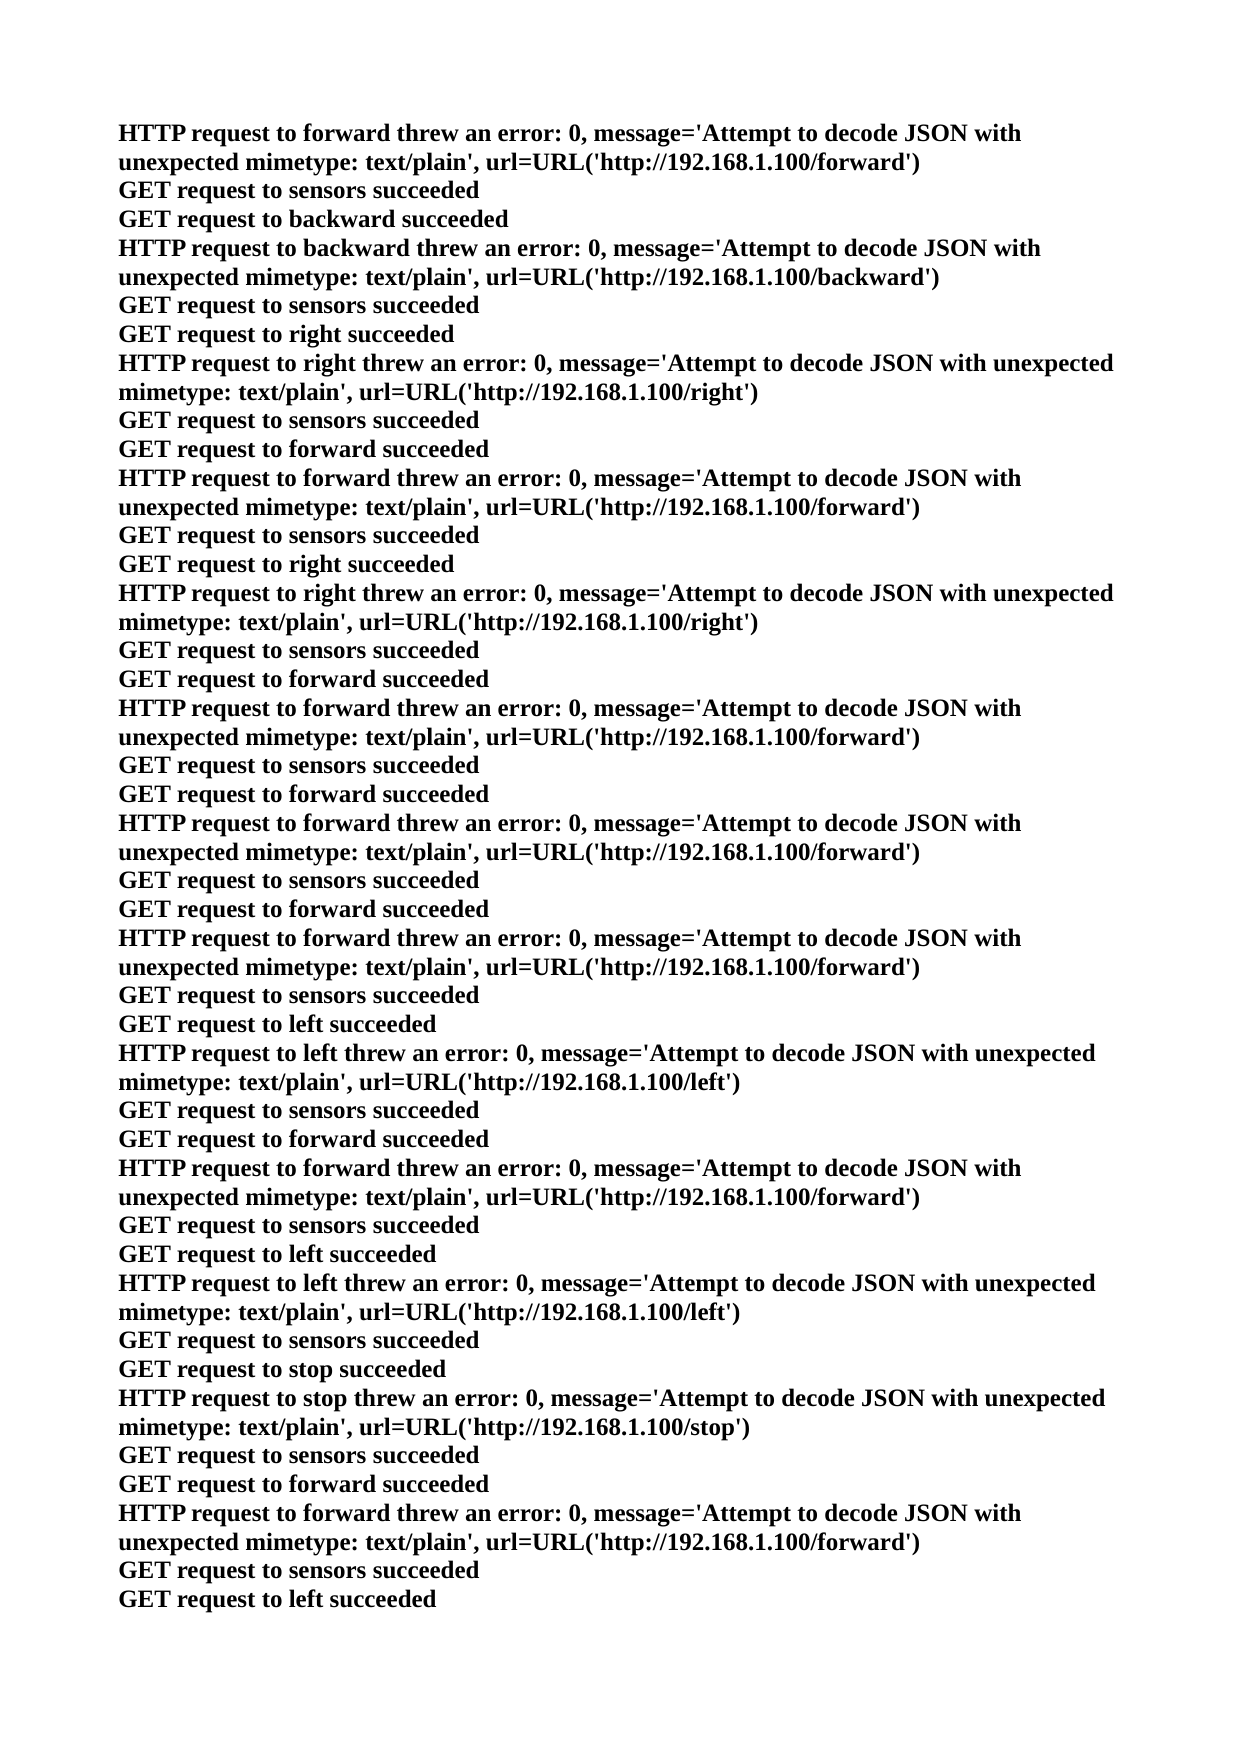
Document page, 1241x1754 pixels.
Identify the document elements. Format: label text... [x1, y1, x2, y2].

text GET request to sensors succeeded [118, 1096, 1122, 1124]
text GET request to sensors succeeded [118, 291, 1122, 319]
text HTTP request to left threw an error: 0, message='Attempt to decode JSON with unexpected mimetype: text/plain', url=URL('http://192.168.1.100/left') [118, 1038, 1122, 1096]
text GET request to forward succeeded [118, 1124, 1122, 1153]
text GET request to right succeeded [118, 319, 1122, 348]
text HTTP request to forward threw an error: 0, message='Attempt to decode JSON with unexpected mimetype: text/plain', url=URL('http://192.168.1.100/forward') [118, 808, 1122, 866]
text GET request to left succeeded [118, 1009, 1122, 1038]
text GET request to sensors succeeded [118, 176, 1122, 204]
text GET request to forward succeeded [118, 434, 1122, 463]
text GET request to left succeeded [118, 1239, 1122, 1268]
text GET request to forward succeeded [118, 664, 1122, 693]
text GET request to backward succeeded [118, 204, 1122, 233]
text HTTP request to forward threw an error: 0, message='Attempt to decode JSON with unexpected mimetype: text/plain', url=URL('http://192.168.1.100/forward') [118, 118, 1122, 176]
text GET request to sensors succeeded [118, 751, 1122, 779]
text GET request to sensors succeeded [118, 636, 1122, 664]
text GET request to forward succeeded [118, 894, 1122, 923]
text HTTP request to right threw an error: 0, message='Attempt to decode JSON with unexpected mimetype: text/plain', url=URL('http://192.168.1.100/right') [118, 578, 1122, 636]
text GET request to sensors succeeded [118, 521, 1122, 549]
text GET request to sensors succeeded [118, 866, 1122, 894]
text GET request to forward succeeded [118, 1469, 1122, 1498]
text HTTP request to forward threw an error: 0, message='Attempt to decode JSON with unexpected mimetype: text/plain', url=URL('http://192.168.1.100/forward') [118, 693, 1122, 751]
text GET request to forward succeeded [118, 779, 1122, 808]
text GET request to right succeeded [118, 549, 1122, 578]
text HTTP request to forward threw an error: 0, message='Attempt to decode JSON with unexpected mimetype: text/plain', url=URL('http://192.168.1.100/forward') [118, 463, 1122, 521]
text HTTP request to forward threw an error: 0, message='Attempt to decode JSON with unexpected mimetype: text/plain', url=URL('http://192.168.1.100/forward') [118, 1153, 1122, 1211]
text HTTP request to left threw an error: 0, message='Attempt to decode JSON with unexpected mimetype: text/plain', url=URL('http://192.168.1.100/left') [118, 1268, 1122, 1326]
text GET request to stop succeeded [118, 1354, 1122, 1383]
text HTTP request to forward threw an error: 0, message='Attempt to decode JSON with unexpected mimetype: text/plain', url=URL('http://192.168.1.100/forward') [118, 923, 1122, 981]
text GET request to sensors succeeded [118, 1556, 1122, 1584]
text HTTP request to backward threw an error: 0, message='Attempt to decode JSON with unexpected mimetype: text/plain', url=URL('http://192.168.1.100/backward') [118, 233, 1122, 291]
text GET request to sensors succeeded [118, 1326, 1122, 1354]
text HTTP request to forward threw an error: 0, message='Attempt to decode JSON with unexpected mimetype: text/plain', url=URL('http://192.168.1.100/forward') [118, 1498, 1122, 1556]
text GET request to sensors succeeded [118, 981, 1122, 1009]
text HTTP request to right threw an error: 0, message='Attempt to decode JSON with unexpected mimetype: text/plain', url=URL('http://192.168.1.100/right') [118, 348, 1122, 406]
text GET request to sensors succeeded [118, 406, 1122, 434]
text GET request to left succeeded [118, 1584, 1122, 1613]
text GET request to sensors succeeded [118, 1441, 1122, 1469]
text GET request to sensors succeeded [118, 1211, 1122, 1239]
text HTTP request to stop threw an error: 0, message='Attempt to decode JSON with unexpected mimetype: text/plain', url=URL('http://192.168.1.100/stop') [118, 1383, 1122, 1441]
